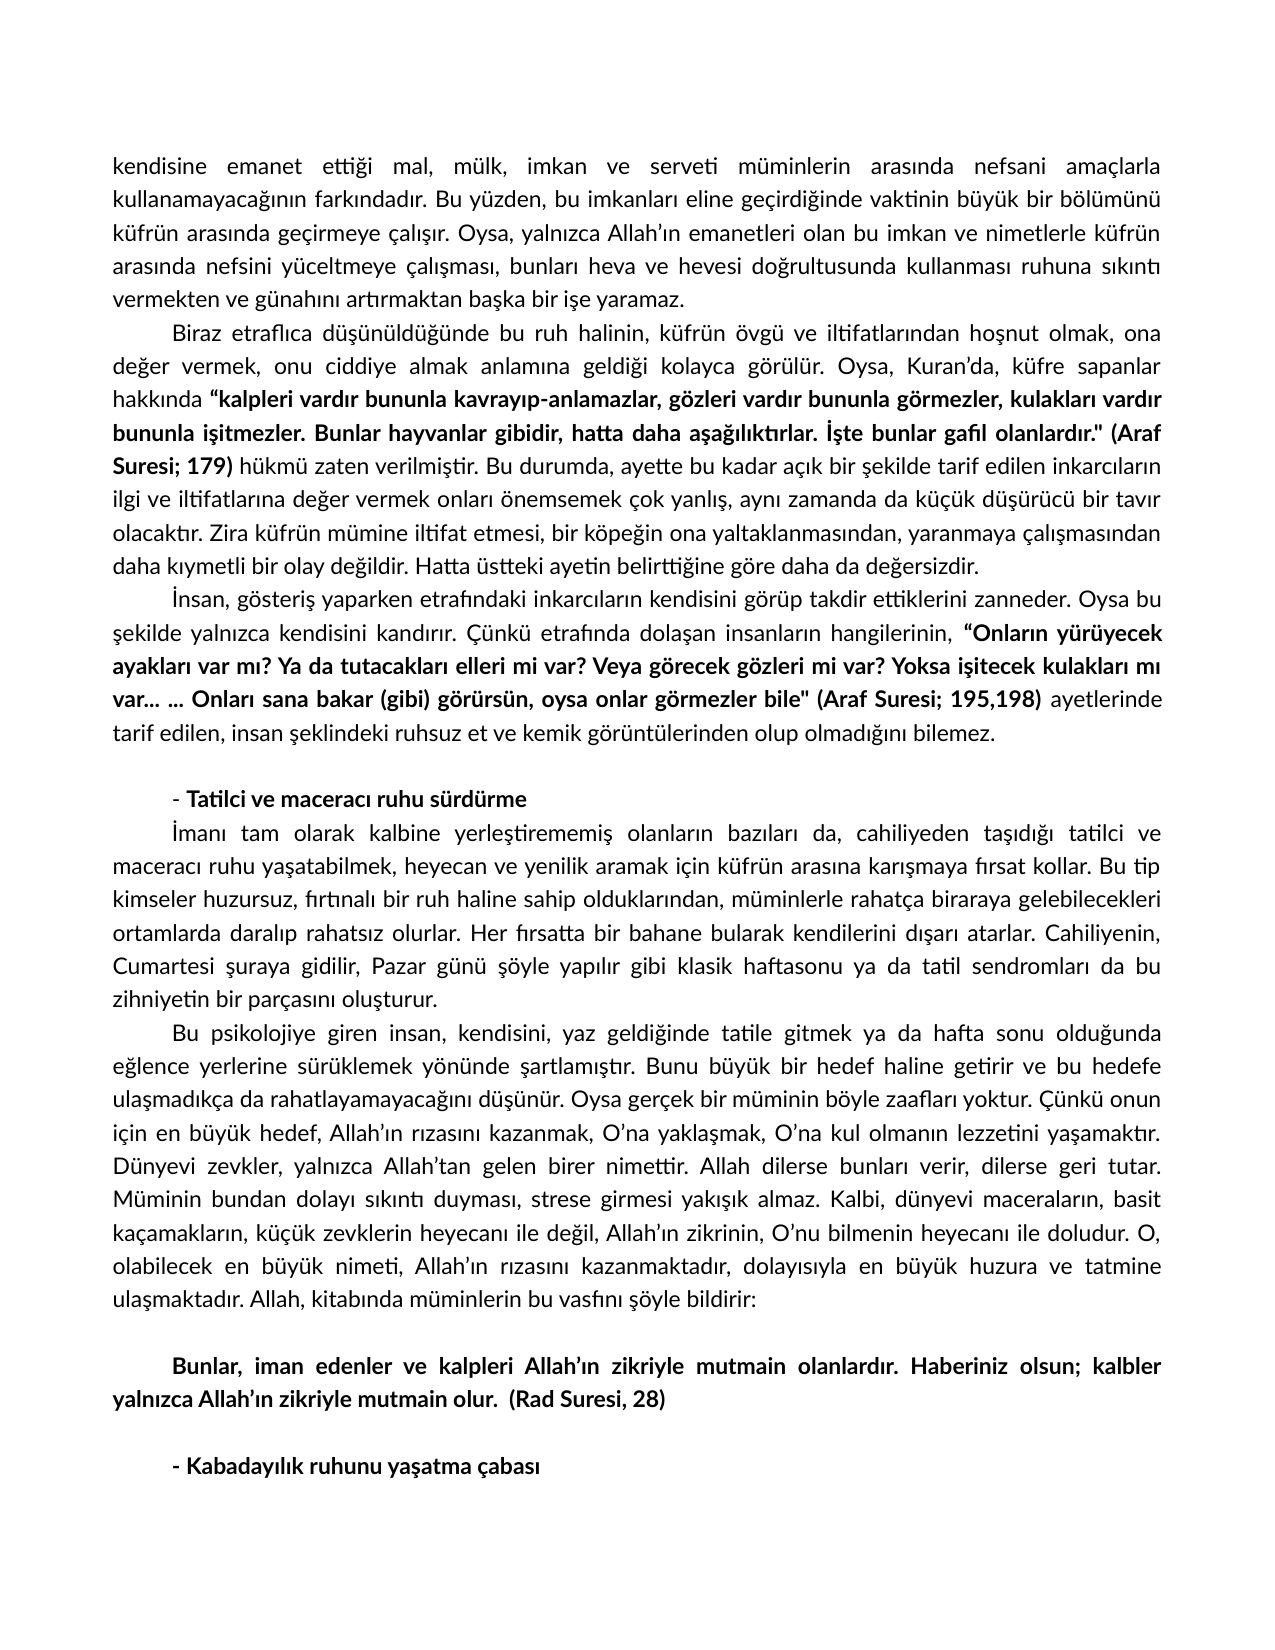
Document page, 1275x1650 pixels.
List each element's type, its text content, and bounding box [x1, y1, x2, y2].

text İmanı tam olarak kalbine yerleştirememiş olanların bazıları da, cahiliyeden taşıdığı tatilci ve maceracı ruhu yaşatabilmek, heyecan ve yenilik aramak için küfrün arasına karışmaya fırsat kollar. Bu tip kimseler huzursuz, fırtınalı bir ruh haline sahip olduklarından, müminlerle rahatça biraraya gelebilecekleri ortamlarda daralıp rahatsız olurlar. Her fırsatta bir bahane bularak kendilerini dışarı atarlar. Cahiliyenin, Cumartesi şuraya gidilir, Pazar günü şöyle yapılır gibi klasik haftasonu ya da tatil sendromları da bu zihniyetin bir parçasını oluşturur. [112, 814, 1162, 1014]
text - Kabadayılık ruhunu yaşatma çabası [112, 1448, 1162, 1481]
text Bu psikolojiye giren insan, kendisini, yaz geldiğinde tatile gitmek ya da hafta sonu olduğunda eğlence yerlerine sürüklemek yönünde şartlamıştır. Bunu büyük bir hedef haline getirir ve bu hedefe ulaşmadıkça da rahatlayamayacağını düşünür. Oysa gerçek bir müminin böyle zaafları yoktur. Çünkü onun için en büyük hedef, Allah’ın rızasını kazanmak, O’na yaklaşmak, O’na kul olmanın lezzetini yaşamaktır. Dünyevi zevkler, yalnızca Allah’tan gelen birer nimettir. Allah dilerse bunları verir, dilerse geri tutar. Müminin bundan dolayı sıkıntı duyması, strese girmesi yakışık almaz. Kalbi, dünyevi maceraların, basit kaçamakların, küçük zevklerin heyecanı ile değil, Allah’ın zikrinin, O’nu bilmenin heyecanı ile doludur. O, olabilecek en büyük nimeti, Allah’ın rızasını kazanmaktadır, dolayısıyla en büyük huzura ve tatmine ulaşmaktadır. Allah, kitabında müminlerin bu vasfını şöyle bildirir: [112, 1014, 1162, 1314]
text Bunlar, iman edenler ve kalpleri Allah’ın zikriyle mutmain olanlardır. Haberiniz olsun; kalbler yalnızca Allah’ın zikriyle mutmain olur. (Rad Suresi, 28) [112, 1348, 1162, 1414]
text İnsan, gösteriş yaparken etrafındaki inkarcıların kendisini görüp takdir ettiklerini zanneder. Oysa bu şekilde yalnızca kendisini kandırır. Çünkü etrafında dolaşan insanların hangilerinin, “Onların yürüyecek ayakları var mı? Ya da tutacakları elleri mi var? Veya görecek gözleri mi var? Yoksa işitecek kulakları mı var... ... Onları sana bakar (gibi) görürsün, oysa onlar görmezler bile" (Araf Suresi; 195,198) ayetlerinde tarif edilen, insan şeklindeki ruhsuz et ve kemik görüntülerinden olup olmadığını bilemez. [112, 581, 1162, 748]
text Biraz etraflıca düşünüldüğünde bu ruh halinin, küfrün övgü ve iltifatlarından hoşnut olmak, ona değer vermek, onu ciddiye almak anlamına geldiği kolayca görülür. Oysa, Kuran’da, küfre sapanlar hakkında “kalpleri vardır bununla kavrayıp-anlamazlar, gözleri vardır bununla görmezler, kulakları vardır bununla işitmezler. Bunlar hayvanlar gibidir, hatta daha aşağılıktırlar. İşte bunlar gafil olanlardır." (Araf Suresi; 179) hükmü zaten verilmiştir. Bu durumda, ayette bu kadar açık bir şekilde tarif edilen inkarcıların ilgi ve iltifatlarına değer vermek onları önemsemek çok yanlış, aynı zamanda da küçük düşürücü bir tavır olacaktır. Zira küfrün mümine iltifat etmesi, bir köpeğin ona yaltaklanmasından, yaranmaya çalışmasından daha kıymetli bir olay değildir. Hatta üstteki ayetin belirttiğine göre daha da değersizdir. [112, 314, 1162, 581]
text - Tatilci ve maceracı ruhu sürdürme [112, 781, 1162, 814]
text kendisine emanet ettiği mal, mülk, imkan ve serveti müminlerin arasında nefsani amaçlarla kullanamayacağının farkındadır. Bu yüzden, bu imkanları eline geçirdiğinde vaktinin büyük bir bölümünü küfrün arasında geçirmeye çalışır. Oysa, yalnızca Allah’ın emanetleri olan bu imkan ve nimetlerle küfrün arasında nefsini yüceltmeye çalışması, bunları heva ve hevesi doğrultusunda kullanması ruhuna sıkıntı vermekten ve günahını artırmaktan başka bir işe yaramaz. [112, 148, 1162, 314]
